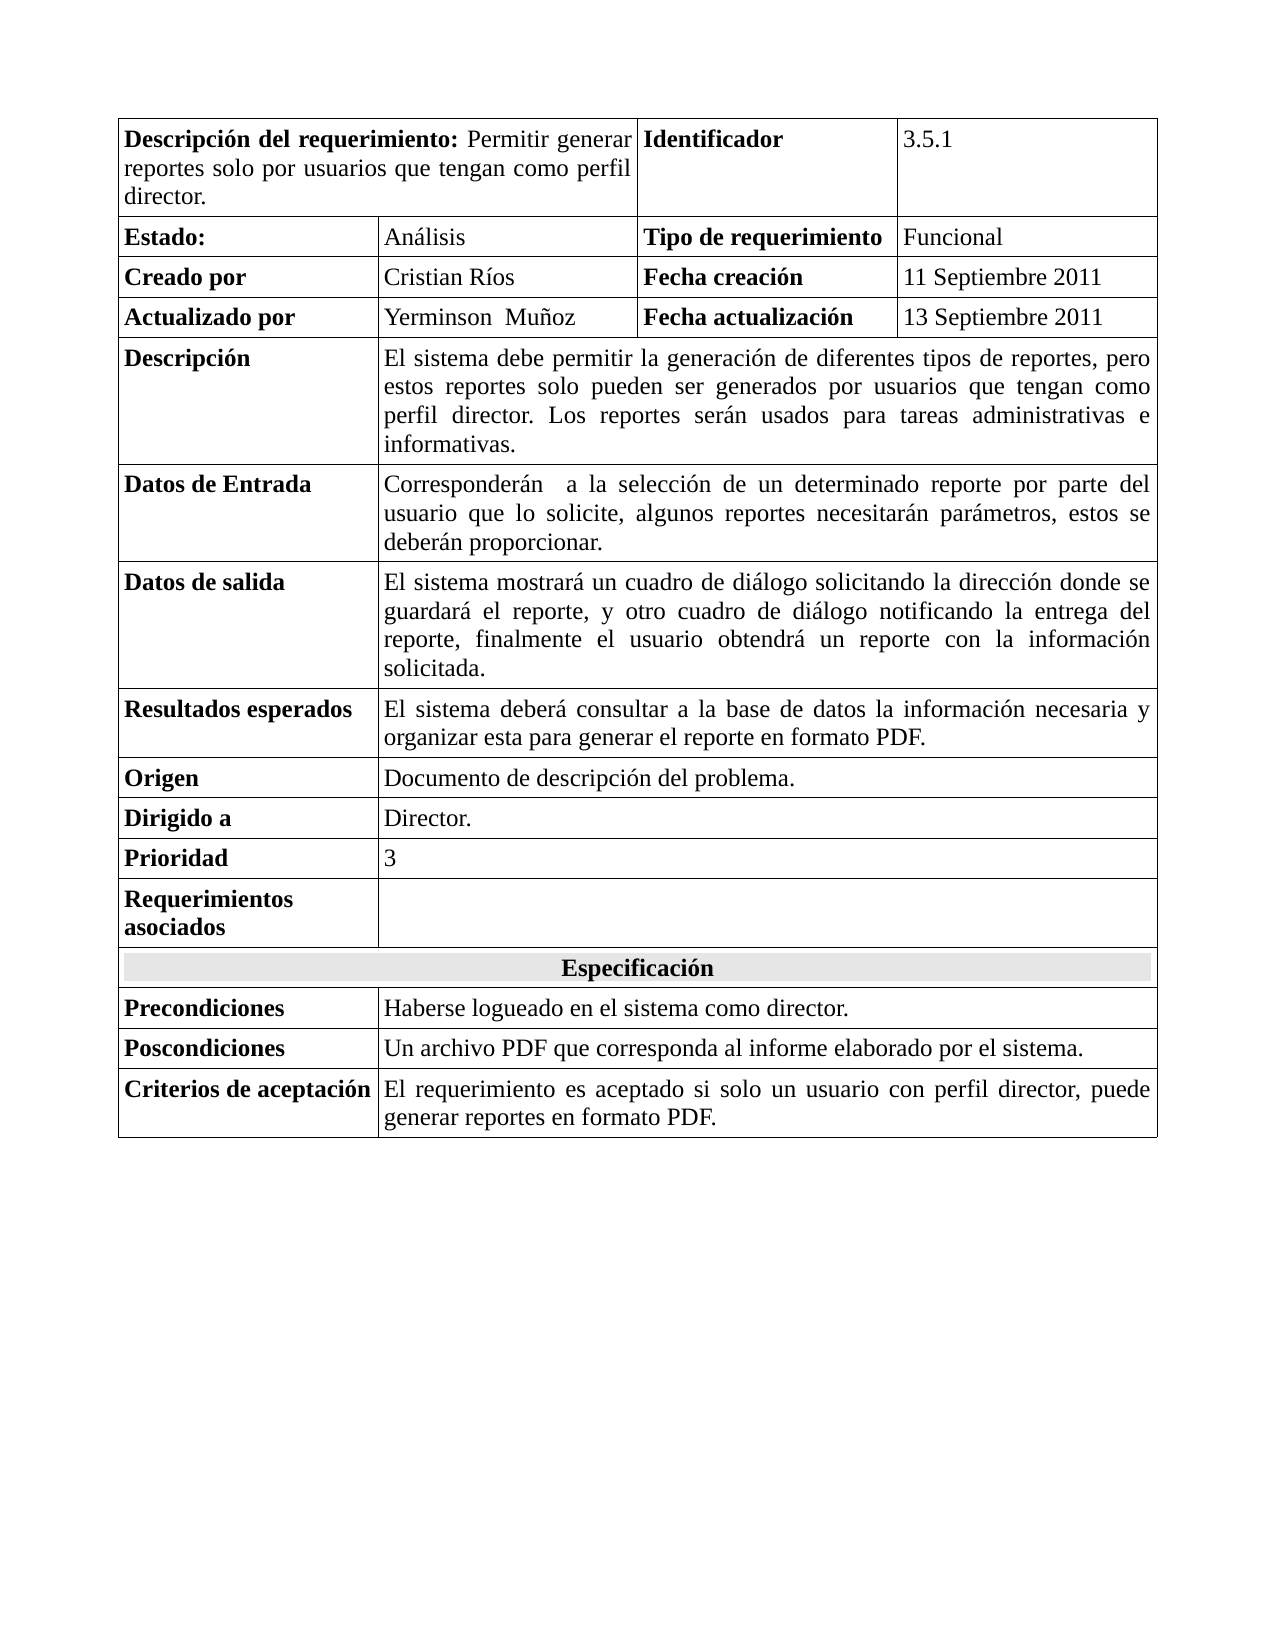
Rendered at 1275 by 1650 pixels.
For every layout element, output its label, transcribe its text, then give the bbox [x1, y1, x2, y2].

table_cell Dirigido a [119, 798, 378, 837]
table_cell Corresponderán a la selección de un determinado reporte por parte del usuario que lo solicite, algunos reportes necesitarán parámetros, estos se deberán proporcionar. [379, 465, 1157, 561]
table_header Identificador [638, 119, 897, 216]
table_cell [379, 879, 1157, 947]
table_cell Yerminson Muñoz [379, 298, 637, 337]
table_cell Origen [119, 758, 378, 797]
table_cell 13 Septiembre 2011 [898, 298, 1157, 337]
table_cell Descripción [119, 338, 378, 463]
table_cell Requerimientos asociados [119, 879, 378, 947]
table_cell Estado: [119, 217, 378, 256]
table_cell El sistema mostrará un cuadro de diálogo solicitando la dirección donde se guardará el reporte, y otro cuadro de diálogo notificando la entrega del reporte, finalmente el usuario obtendrá un reporte con la información solicitada. [379, 562, 1157, 688]
table_cell Creado por [119, 257, 378, 297]
table_cell Especificación [119, 948, 1157, 987]
table_cell Datos de Entrada [119, 465, 378, 561]
table_cell Precondiciones [119, 988, 378, 1027]
table_cell Criterios de aceptación [119, 1069, 378, 1137]
table_header Descripción del requerimiento: Permitir generar reportes solo por usuarios que tengan como perfil director. [119, 119, 637, 216]
table_cell Un archivo PDF que corresponda al informe elaborado por el sistema. [379, 1029, 1157, 1068]
table_cell 11 Septiembre 2011 [898, 257, 1157, 297]
table_cell Prioridad [119, 839, 378, 878]
table_header 3.5.1 [898, 119, 1157, 216]
table_cell El requerimiento es aceptado si solo un usuario con perfil director, puede generar reportes en formato PDF. [379, 1069, 1157, 1137]
table_cell Director. [379, 798, 1157, 837]
table_cell Análisis [379, 217, 637, 256]
table_cell Poscondiciones [119, 1029, 378, 1068]
table_cell El sistema debe permitir la generación de diferentes tipos de reportes, pero estos reportes solo pueden ser generados por usuarios que tengan como perfil director. Los reportes serán usados para tareas administrativas e informativas. [379, 338, 1157, 463]
table_cell Actualizado por [119, 298, 378, 337]
table_cell El sistema deberá consultar a la base de datos la información necesaria y organizar esta para generar el reporte en formato PDF. [379, 689, 1157, 757]
table_cell Cristian Ríos [379, 257, 637, 297]
table_cell Tipo de requerimiento [638, 217, 897, 256]
table_cell Documento de descripción del problema. [379, 758, 1157, 797]
table_cell Resultados esperados [119, 689, 378, 757]
table_cell Datos de salida [119, 562, 378, 688]
table_cell Fecha actualización [638, 298, 897, 337]
table_cell Funcional [898, 217, 1157, 256]
table_cell Fecha creación [638, 257, 897, 297]
table_cell Haberse logueado en el sistema como director. [379, 988, 1157, 1027]
table_cell 3 [379, 839, 1157, 878]
